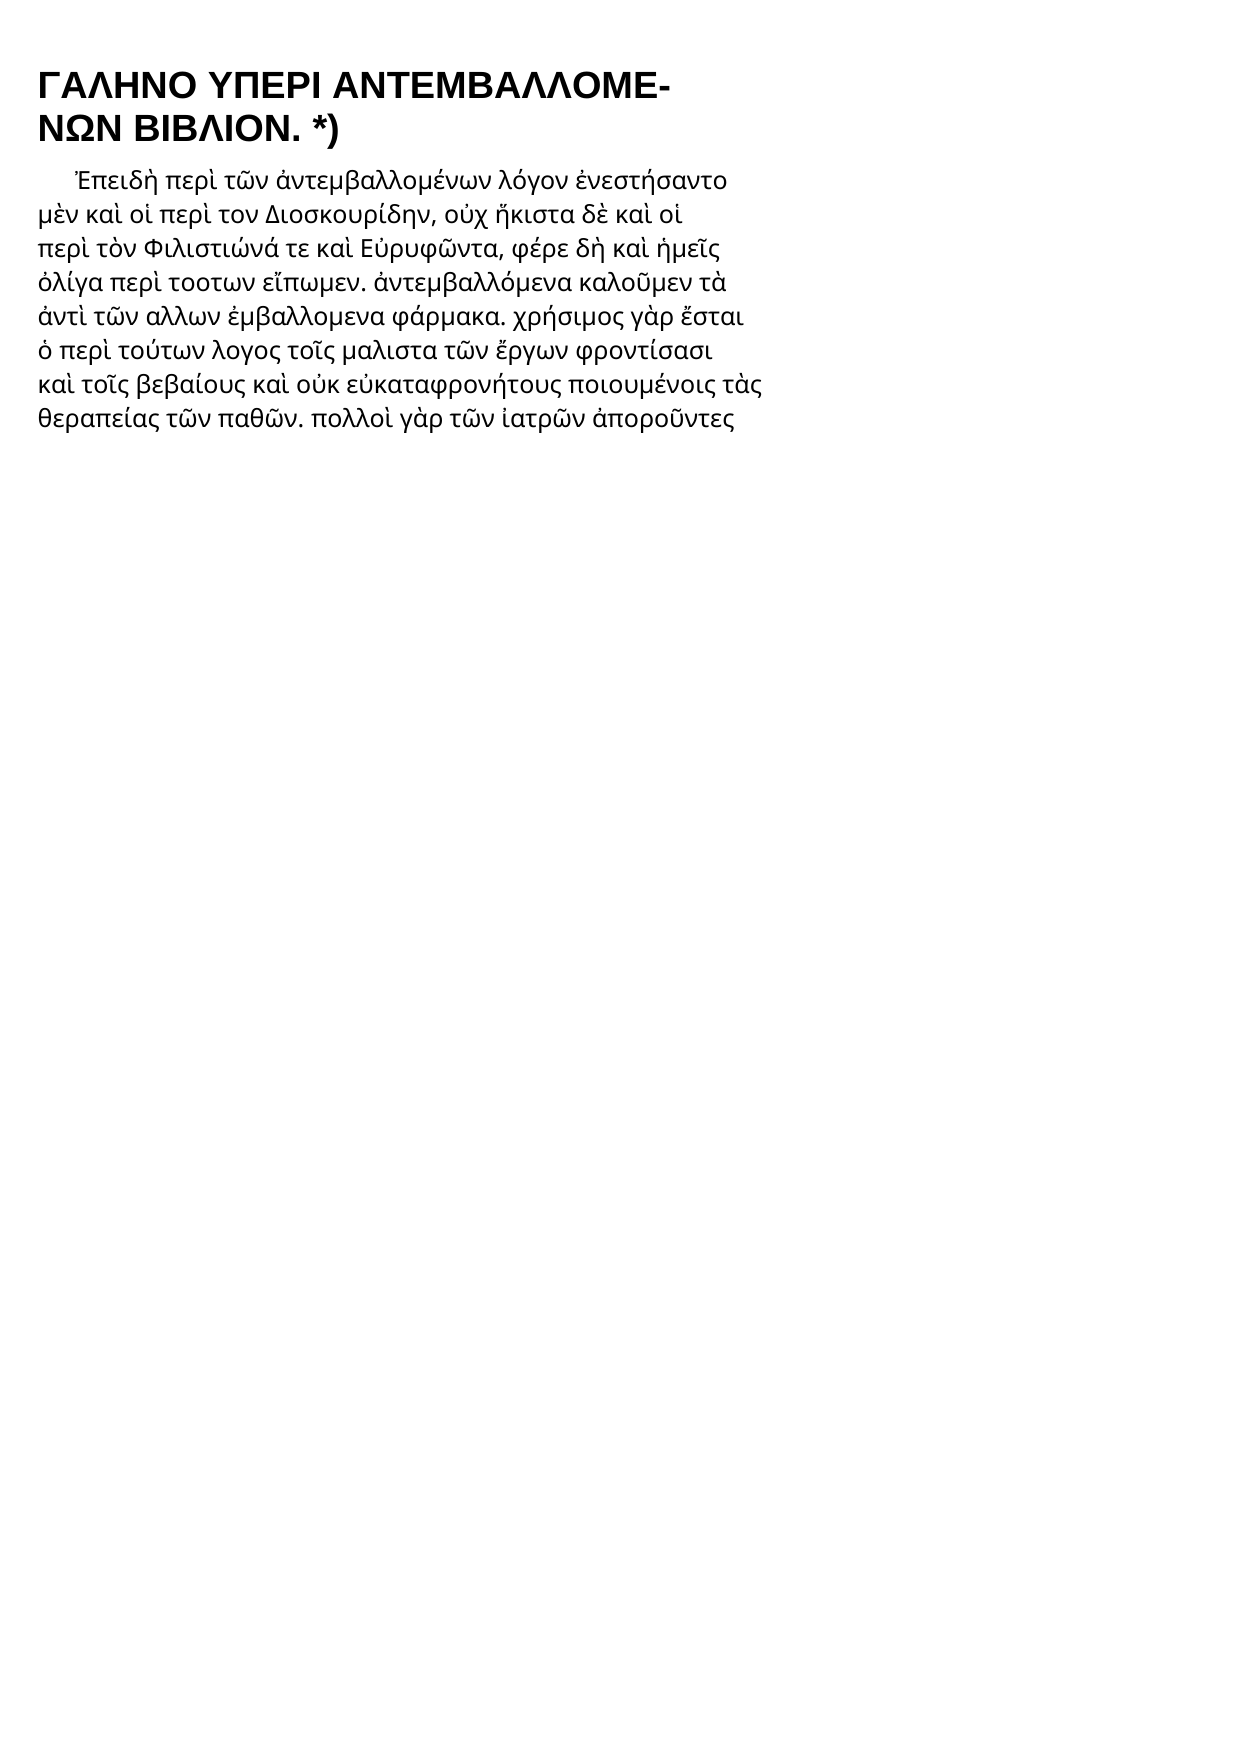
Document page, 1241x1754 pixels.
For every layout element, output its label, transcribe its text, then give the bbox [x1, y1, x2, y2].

text Ἐπειδὴ περὶ τῶν ἀντεμβαλλομένων λόγον ἐνεστήσαντο μὲν καὶ οἱ περὶ τον Διοσκουρίδην, οὐχ ἥκιστα δὲ καὶ οἱ περὶ τὸν Φιλιστιώνά τε καὶ Εὐρυφῶντα, φέρε δὴ καὶ ἡμεῖς ὀλίγα περὶ τοοτων εἴπωμεν. ἀντεμβαλλόμενα καλοῦμεν τὰ ἀντὶ τῶν αλλων ἐμβαλλομενα φάρμακα. χρήσιμος γὰρ ἔσται ὁ περὶ τούτων λογος τοῖς μαλιστα τῶν ἔργων φροντίσασι καὶ τοῖς βεβαίους καὶ οὐκ εὐκαταφρονήτους ποιουμένοις τὰς θεραπείας τῶν παθῶν. πολλοὶ γὰρ τῶν ἰατρῶν ἀποροῦντες [37, 162, 1203, 435]
subtitle ΓΑΛΗΝΟ ΥΠΕΡΙ ΑΝΤΕΜΒΑΛΛΟΜΕ- ΝΩΝ ΒΙΒΛΙΟΝ. *) [37, 62, 1203, 150]
